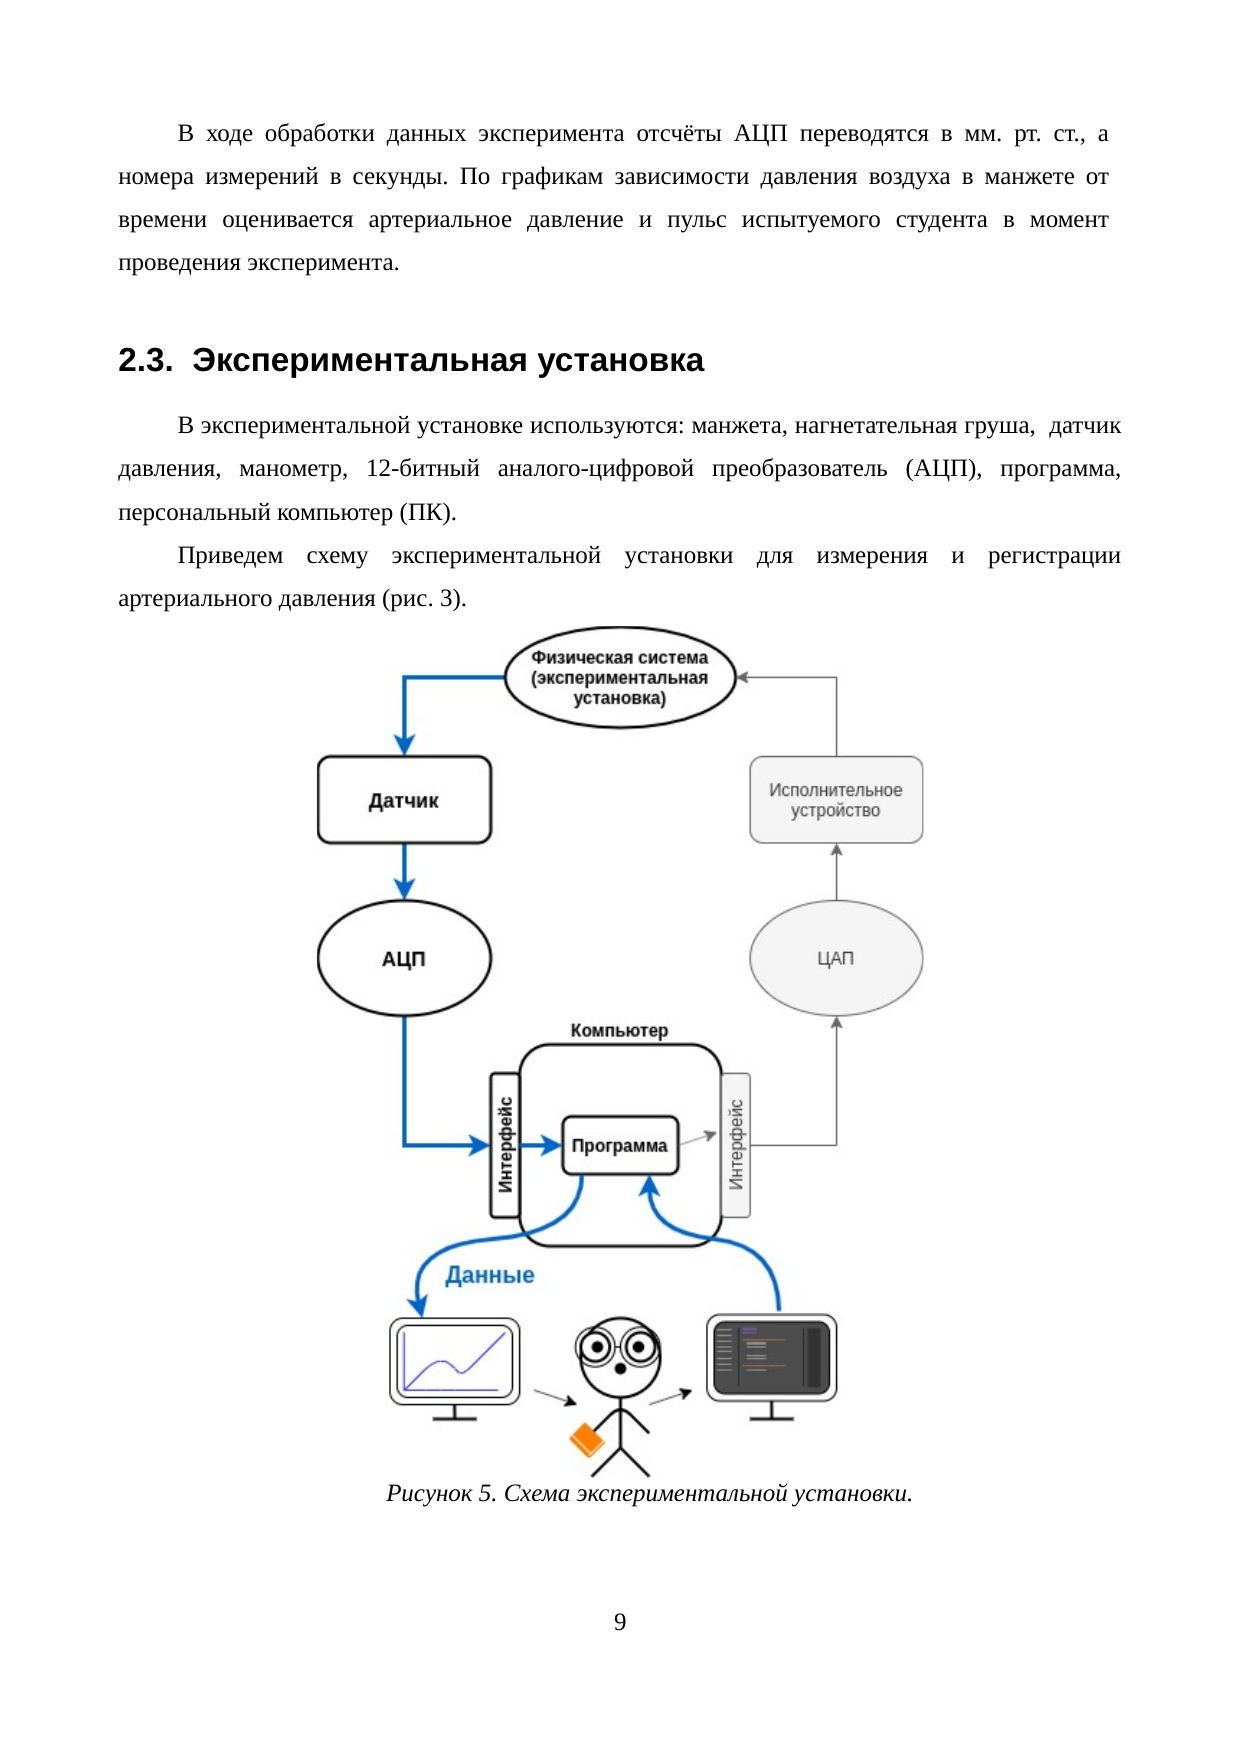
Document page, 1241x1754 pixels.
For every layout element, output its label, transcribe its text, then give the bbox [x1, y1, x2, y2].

text Рисунок 5. Схема экспериментальной установки. [118, 1478, 1122, 1507]
picture [316, 626, 924, 1479]
text В экспериментальной установке используются: манжета, нагнетательная груша, датчик давления, манометр, 12-битный аналого-цифровой преобразователь (АЦП), программа, персональный компьютер (ПК). [118, 410, 1122, 525]
text Приведем схему экспериментальной установки для измерения и регистрации артериального давления (рис. 3). [118, 540, 1122, 612]
text В ходе обработки данных эксперимента отсчёты АЦП переводятся в мм. рт. ст., а номера измерений в секунды. По графикам зависимости давления воздуха в манжете от времени оценивается артериальное давление и пульс испытуемого студента в момент проведения эксперимента. [118, 118, 1110, 276]
subtitle Экспериментальная установка [118, 340, 1122, 379]
